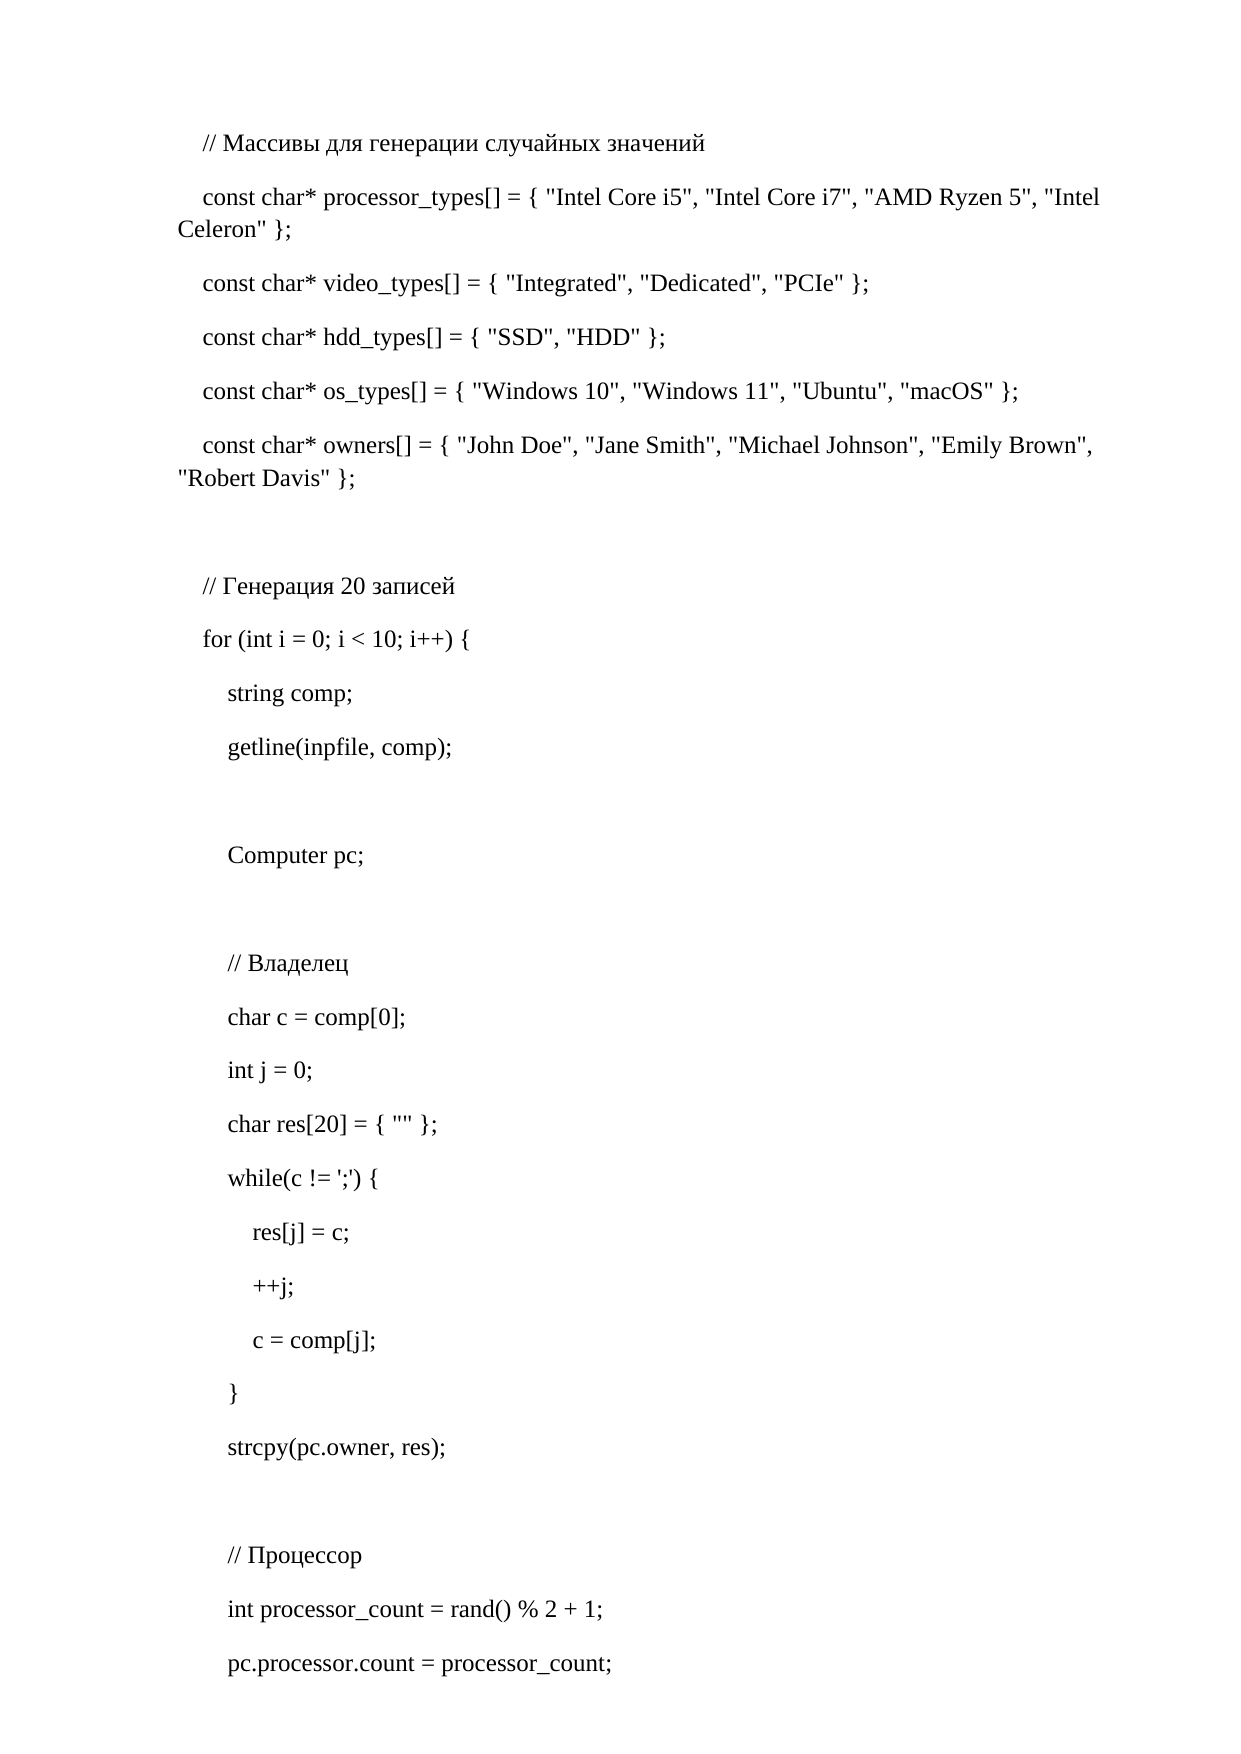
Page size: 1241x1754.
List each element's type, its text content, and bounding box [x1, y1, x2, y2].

text const char* video_types[] = { "Integrated", "Dedicated", "PCIe" }; [177, 268, 1152, 297]
text char c = comp[0]; [177, 1002, 1152, 1030]
text const char* owners[] = { "John Doe", "Jane Smith", "Michael Johnson", "Emily Brown", "Robert Davis" }; [177, 430, 1152, 492]
text for (int i = 0; i < 10; i++) { [177, 624, 1152, 653]
text getline(inpfile, comp); [177, 732, 1152, 761]
text const char* processor_types[] = { "Intel Core i5", "Intel Core i7", "AMD Ryzen 5", "Intel Celeron" }; [177, 182, 1152, 243]
text // Генерация 20 записей [177, 571, 1152, 599]
text const char* hdd_types[] = { "SSD", "HDD" }; [177, 322, 1152, 351]
text } [177, 1378, 1152, 1407]
text while(c != ';') { [177, 1163, 1152, 1192]
text pc.processor.count = processor_count; [177, 1648, 1152, 1677]
text // Процессор [177, 1540, 1152, 1569]
text Computer pc; [177, 840, 1152, 869]
text char res[20] = { "" }; [177, 1109, 1152, 1138]
text strcpy(pc.owner, res); [177, 1432, 1152, 1461]
text int processor_count = rand() % 2 + 1; [177, 1594, 1152, 1623]
text const char* os_types[] = { "Windows 10", "Windows 11", "Ubuntu", "macOS" }; [177, 376, 1152, 405]
text ++j; [177, 1271, 1152, 1299]
text // Массивы для генерации случайных значений [177, 128, 1152, 156]
text int j = 0; [177, 1055, 1152, 1084]
text // Владелец [177, 948, 1152, 976]
text res[j] = c; [177, 1217, 1152, 1246]
text c = comp[j]; [177, 1325, 1152, 1353]
text string comp; [177, 678, 1152, 707]
